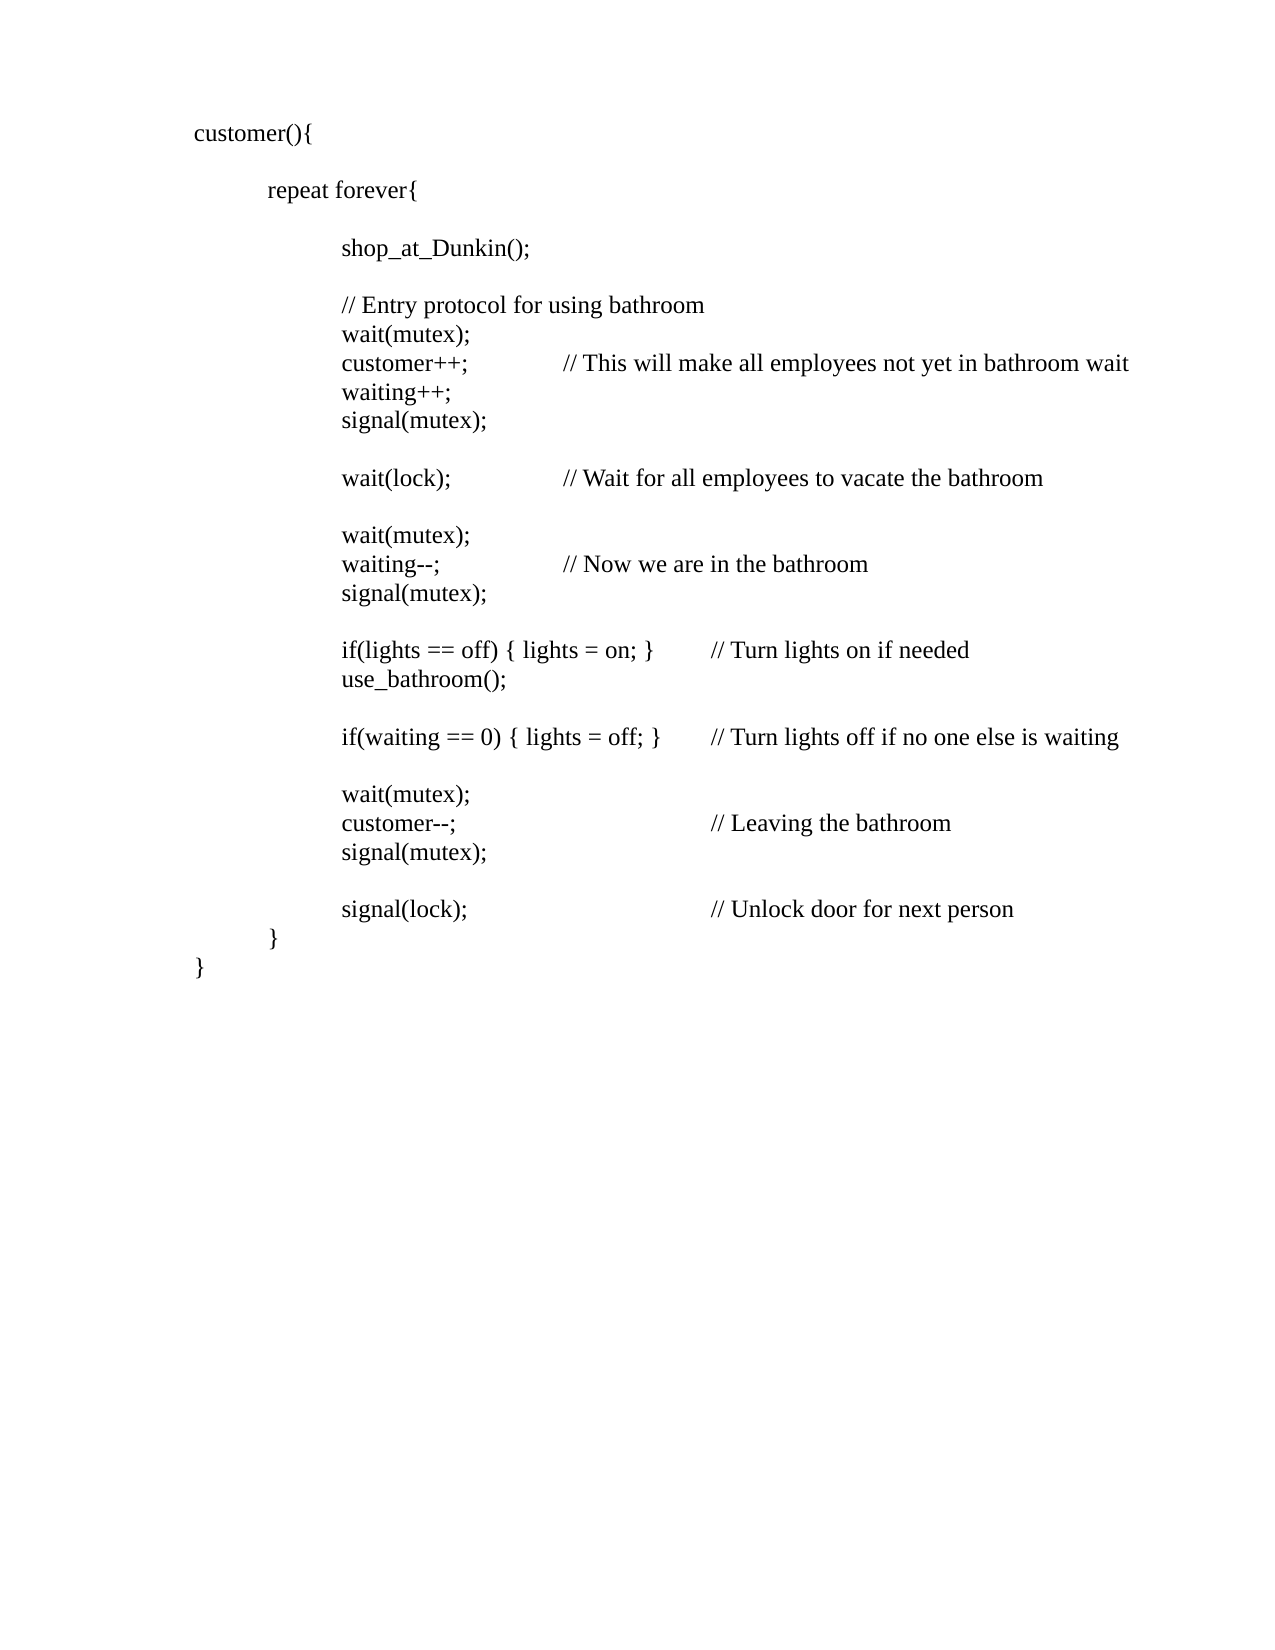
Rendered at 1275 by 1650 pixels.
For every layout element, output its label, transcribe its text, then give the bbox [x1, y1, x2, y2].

text waiting++; [120, 377, 1157, 406]
text signal(lock); // Unlock door for next person [120, 894, 1157, 923]
text wait(mutex); [120, 779, 1157, 808]
text } [120, 952, 1157, 981]
text wait(mutex); [120, 521, 1157, 549]
text waiting--; // Now we are in the bathroom [120, 549, 1157, 578]
text // Entry protocol for using bathroom [120, 291, 1157, 319]
text wait(mutex); [120, 319, 1157, 348]
text signal(mutex); [120, 578, 1157, 607]
text use_bathroom(); [120, 664, 1157, 693]
text if(lights == off) { lights = on; } // Turn lights on if needed [120, 636, 1157, 664]
text customer(){ [120, 118, 1157, 147]
text customer--; // Leaving the bathroom [120, 808, 1157, 837]
text if(waiting == 0) { lights = off; } // Turn lights off if no one else is waiting [120, 722, 1157, 751]
text repeat forever{ [120, 176, 1157, 204]
text signal(mutex); [120, 406, 1157, 434]
text customer++; // This will make all employees not yet in bathroom wait [120, 348, 1157, 377]
text signal(mutex); [120, 837, 1157, 866]
text } [120, 923, 1157, 952]
text wait(lock); // Wait for all employees to vacate the bathroom [120, 463, 1157, 492]
text shop_at_Dunkin(); [120, 233, 1157, 262]
